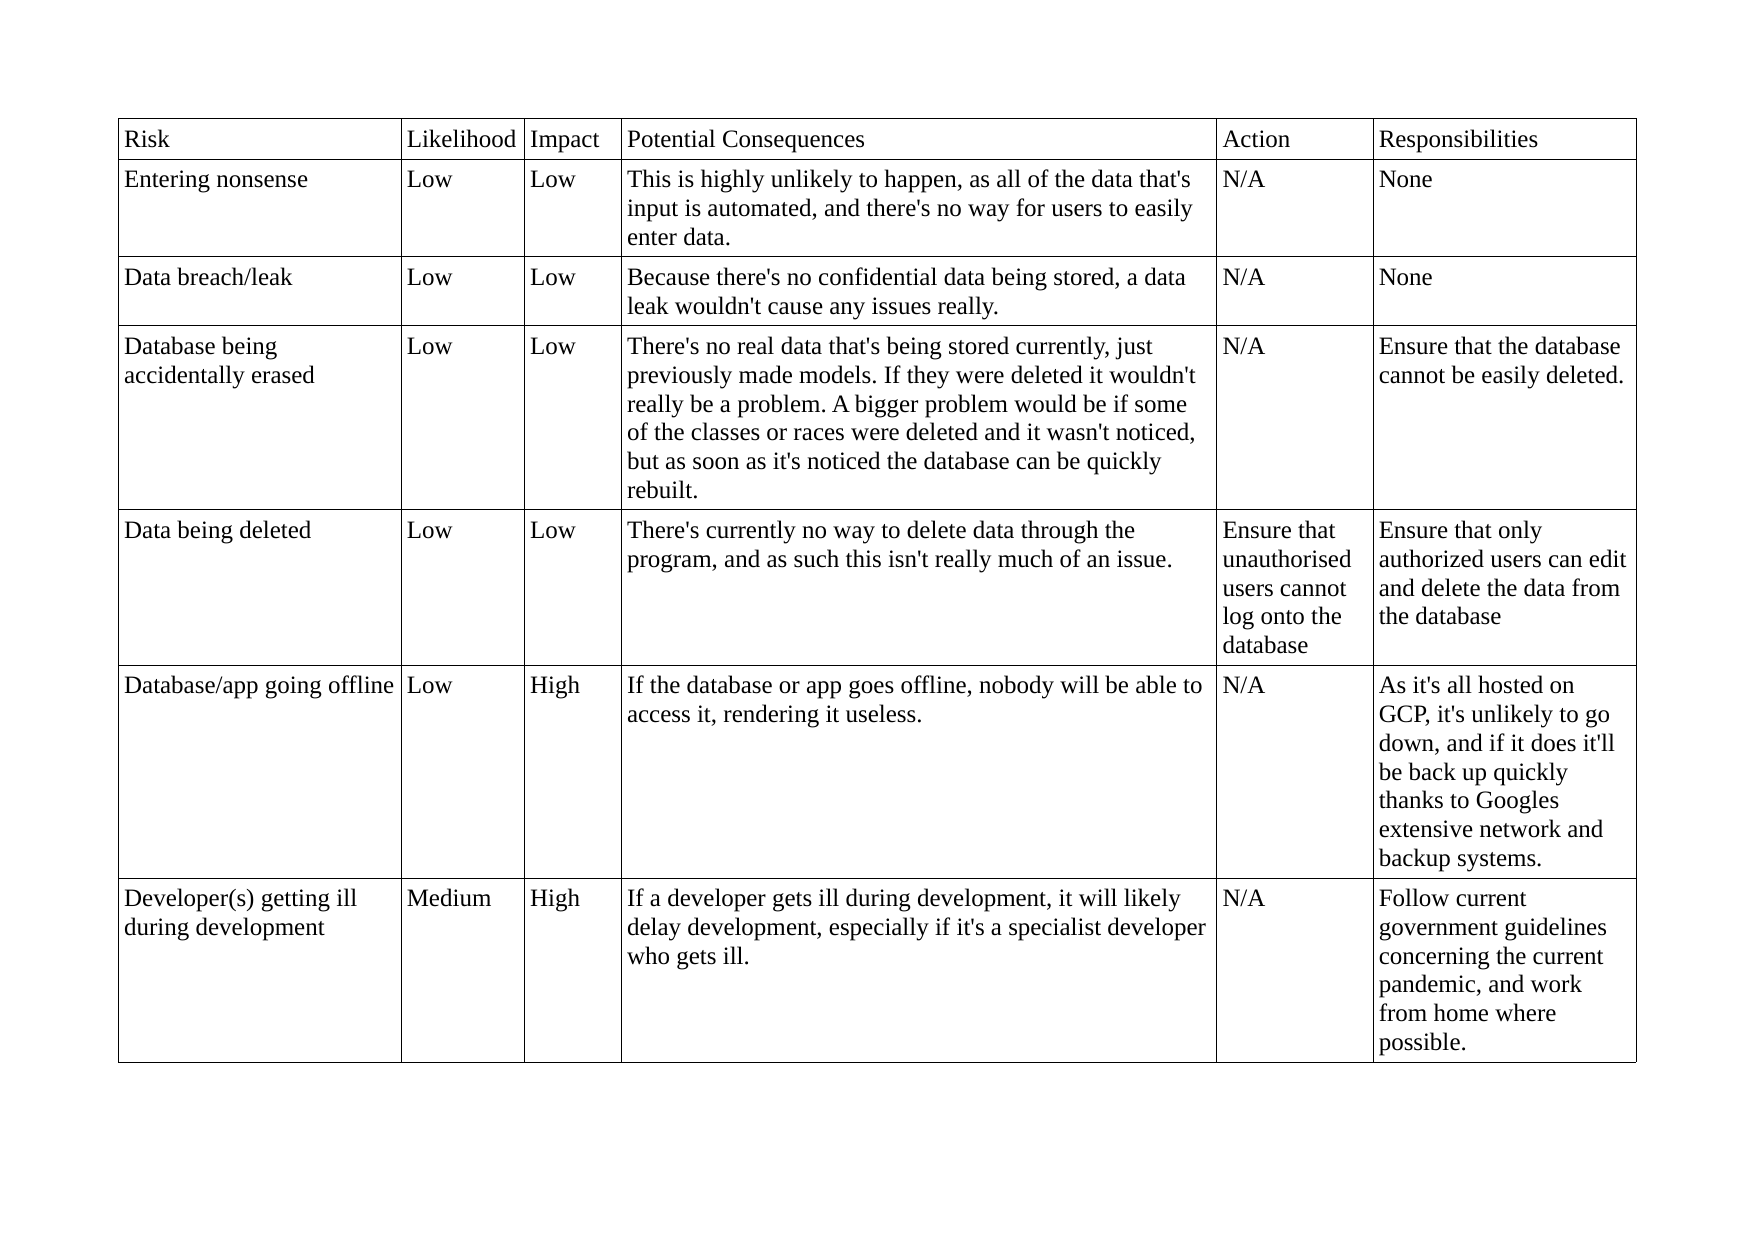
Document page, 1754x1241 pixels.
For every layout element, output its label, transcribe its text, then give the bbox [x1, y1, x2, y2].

table_cell Database/app going offline [119, 666, 401, 877]
table_header Likelihood [402, 119, 524, 158]
table_cell Low [402, 510, 524, 665]
table_cell Low [402, 257, 524, 325]
table_cell High [525, 879, 621, 1062]
table_cell N/A [1217, 257, 1373, 325]
table_cell Low [525, 510, 621, 665]
table_cell As it's all hosted on GCP, it's unlikely to go down, and if it does it'll be back up quickly thanks to Googles extensive network and backup systems. [1374, 666, 1636, 877]
table_cell Developer(s) getting ill during development [119, 879, 401, 1062]
table_cell N/A [1217, 160, 1373, 256]
table_header Impact [525, 119, 621, 158]
table_cell If the database or app goes offline, nobody will be able to access it, rendering it useless. [622, 666, 1216, 877]
table_cell High [525, 666, 621, 877]
table_cell Data breach/leak [119, 257, 401, 325]
table_header Action [1217, 119, 1373, 158]
table_cell Data being deleted [119, 510, 401, 665]
table_cell Low [525, 160, 621, 256]
table_cell Low [525, 257, 621, 325]
table_cell Medium [402, 879, 524, 1062]
table_header Risk [119, 119, 401, 158]
table_cell Low [402, 326, 524, 509]
table_cell Low [525, 326, 621, 509]
table_cell Entering nonsense [119, 160, 401, 256]
table_cell There's no real data that's being stored currently, just previously made models. If they were deleted it wouldn't really be a problem. A bigger problem would be if some of the classes or races were deleted and it wasn't noticed, but as soon as it's noticed the database can be quickly rebuilt. [622, 326, 1216, 509]
table_header Responsibilities [1374, 119, 1636, 158]
table_cell This is highly unlikely to happen, as all of the data that's input is automated, and there's no way for users to easily enter data. [622, 160, 1216, 256]
table_cell Low [402, 666, 524, 877]
table_cell Ensure that the database cannot be easily deleted. [1374, 326, 1636, 509]
table_cell There's currently no way to delete data through the program, and as such this isn't really much of an issue. [622, 510, 1216, 665]
table_header Potential Consequences [622, 119, 1216, 158]
table_cell Ensure that only authorized users can edit and delete the data from the database [1374, 510, 1636, 665]
table_cell Follow current government guidelines concerning the current pandemic, and work from home where possible. [1374, 879, 1636, 1062]
table_cell None [1374, 160, 1636, 256]
table_cell Because there's no confidential data being stored, a data leak wouldn't cause any issues really. [622, 257, 1216, 325]
table_cell N/A [1217, 326, 1373, 509]
table_cell If a developer gets ill during development, it will likely delay development, especially if it's a specialist developer who gets ill. [622, 879, 1216, 1062]
table_cell None [1374, 257, 1636, 325]
table_cell N/A [1217, 666, 1373, 877]
table_cell N/A [1217, 879, 1373, 1062]
table_cell Low [402, 160, 524, 256]
table_cell Database being accidentally erased [119, 326, 401, 509]
table_cell Ensure that unauthorised users cannot log onto the database [1217, 510, 1373, 665]
